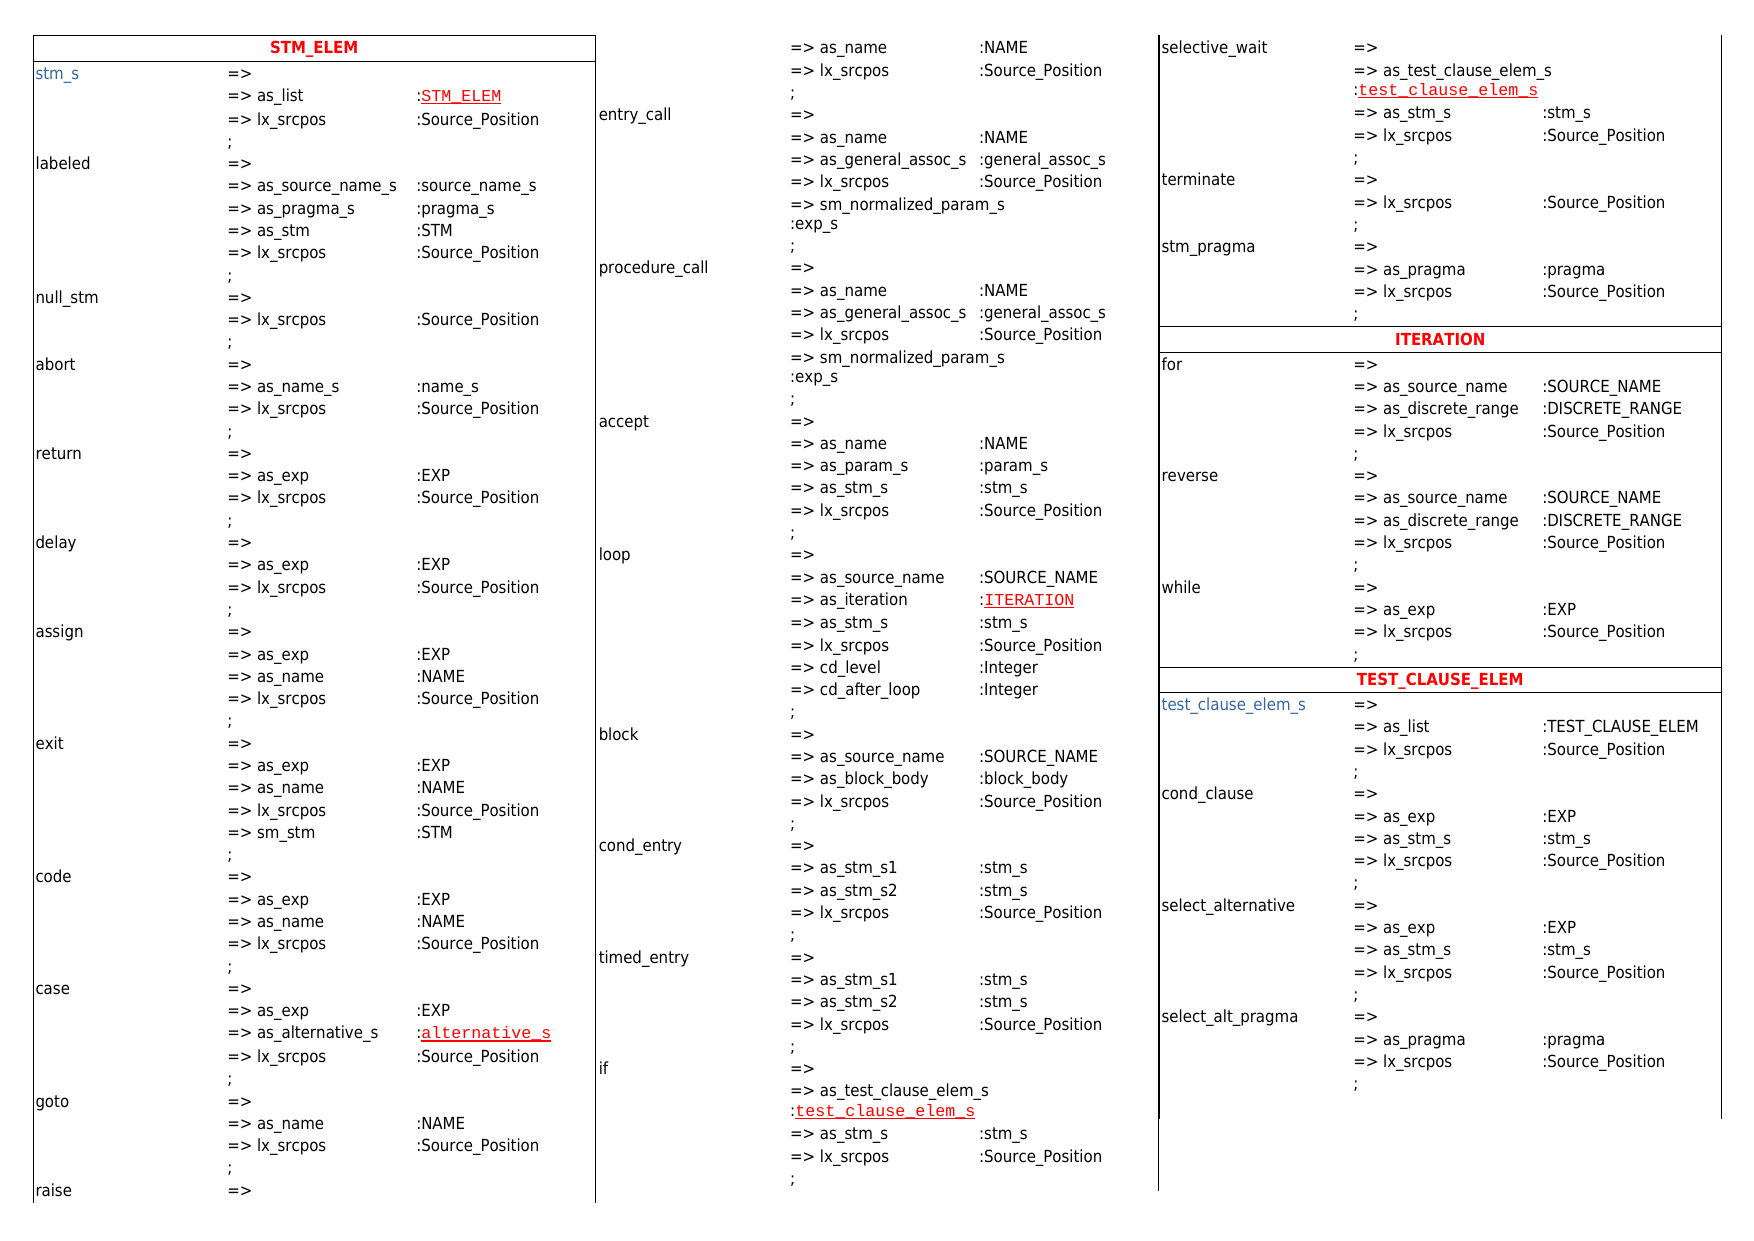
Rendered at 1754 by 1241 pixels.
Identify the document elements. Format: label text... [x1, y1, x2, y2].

text => as_exp :EXP [34, 555, 595, 578]
text assign => [34, 622, 595, 644]
text => as_stm_s :stm_s [1160, 829, 1721, 851]
text delay => [34, 533, 595, 555]
text => as_source_name_s :source_name_s [34, 176, 595, 199]
text => lx_srcpos :Source_Position [596, 172, 1158, 194]
text => as_name :NAME [596, 35, 1158, 61]
text => sm_normalized_param_s :exp_s [596, 347, 1158, 389]
text => lx_srcpos :Source_Position [34, 578, 595, 600]
text code => [34, 867, 595, 890]
text while => [1160, 578, 1721, 600]
text => lx_srcpos :Source_Position [596, 903, 1158, 925]
text ; [34, 266, 595, 288]
text => lx_srcpos :Source_Position [596, 501, 1158, 523]
text ; [596, 1169, 1158, 1191]
text select_alternative => [1160, 896, 1721, 918]
text ; [1160, 215, 1721, 237]
text => lx_srcpos :Source_Position [34, 801, 595, 823]
text => as_stm_s :stm_s [1160, 103, 1721, 126]
text cond_clause => [1160, 784, 1721, 807]
text => lx_srcpos :Source_Position [596, 792, 1158, 814]
text ; [596, 1037, 1158, 1059]
text => as_list :TEST_CLAUSE_ELEM [1160, 717, 1721, 740]
text => lx_srcpos :Source_Position [34, 310, 595, 332]
text => cd_level :Integer [596, 658, 1158, 680]
text ; [34, 511, 595, 533]
text ; [596, 702, 1158, 725]
text => as_source_name :SOURCE_NAME [1160, 488, 1721, 511]
text => as_exp :EXP [34, 1001, 595, 1023]
text => as_exp :EXP [1160, 600, 1721, 622]
text => as_stm_s :stm_s [1160, 940, 1721, 963]
text accept => [596, 411, 1158, 434]
text => as_stm_s1 :stm_s [596, 858, 1158, 881]
text => as_exp :EXP [1160, 918, 1721, 940]
text ; [1160, 304, 1721, 326]
text => lx_srcpos :Source_Position [1160, 126, 1721, 148]
text ; [596, 236, 1158, 258]
text ; [34, 332, 595, 355]
text STM_ELEM [34, 36, 595, 61]
text => as_name :NAME [596, 434, 1158, 456]
text => lx_srcpos :Source_Position [34, 934, 595, 957]
text => as_source_name :SOURCE_NAME [1160, 377, 1721, 399]
text raise => [34, 1181, 595, 1203]
text => lx_srcpos :Source_Position [596, 1014, 1158, 1037]
text ; [1160, 644, 1721, 667]
text => as_source_name :SOURCE_NAME [596, 747, 1158, 769]
text => as_test_clause_elem_s :test_clause_elem_s [1160, 61, 1721, 103]
text => as_exp :EXP [34, 644, 595, 667]
text ; [1160, 444, 1721, 466]
text => lx_srcpos :Source_Position [1160, 851, 1721, 873]
text => as_param_s :param_s [596, 456, 1158, 478]
text => lx_srcpos :Source_Position [34, 1047, 595, 1069]
text => as_general_assoc_s :general_assoc_s [596, 303, 1158, 325]
text => lx_srcpos :Source_Position [1160, 193, 1721, 215]
text => lx_srcpos :Source_Position [1160, 533, 1721, 555]
text ; [34, 957, 595, 979]
text null_stm => [34, 288, 595, 310]
text ; [596, 925, 1158, 948]
text => as_name :NAME [596, 127, 1158, 150]
text => lx_srcpos :Source_Position [34, 399, 595, 422]
text => as_exp :EXP [34, 466, 595, 488]
text goto => [34, 1091, 595, 1114]
text entry_call => [596, 105, 1158, 127]
text => as_test_clause_elem_s :test_clause_elem_s [596, 1081, 1158, 1124]
text ; [34, 845, 595, 867]
text => as_list :STM_ELEM [34, 86, 595, 109]
text loop => [596, 545, 1158, 567]
text => lx_srcpos :Source_Position [34, 1136, 595, 1158]
text => lx_srcpos :Source_Position [596, 1146, 1158, 1169]
text => as_exp :EXP [1160, 807, 1721, 829]
text selective_wait => [1160, 35, 1721, 61]
text => as_alternative_s :alternative_s [34, 1023, 595, 1047]
text => as_pragma_s :pragma_s [34, 199, 595, 221]
text ; [1160, 1074, 1721, 1096]
text => lx_srcpos :Source_Position [1160, 422, 1721, 444]
text => as_stm_s :stm_s [596, 478, 1158, 501]
text ; [596, 83, 1158, 105]
text ; [34, 1069, 595, 1091]
text abort => [34, 355, 595, 377]
text ; [1160, 762, 1721, 784]
text => as_exp :EXP [34, 756, 595, 778]
text => as_name :NAME [34, 1114, 595, 1136]
text block => [596, 725, 1158, 747]
text => as_name :NAME [34, 778, 595, 801]
text => as_name :NAME [34, 912, 595, 934]
text => as_name_s :name_s [34, 377, 595, 399]
text terminate => [1160, 170, 1721, 193]
text => lx_srcpos :Source_Position [1160, 963, 1721, 985]
text ; [1160, 148, 1721, 170]
text ITERATION [1160, 327, 1721, 352]
text procedure_call => [596, 258, 1158, 281]
text ; [34, 600, 595, 622]
text labeled => [34, 154, 595, 176]
text ; [1160, 555, 1721, 578]
text return => [34, 444, 595, 466]
text select_alt_pragma => [1160, 1007, 1721, 1029]
text reverse => [1160, 466, 1721, 488]
text => lx_srcpos :Source_Position [596, 325, 1158, 347]
text => cd_after_loop :Integer [596, 680, 1158, 702]
text cond_entry => [596, 836, 1158, 858]
text case => [34, 979, 595, 1001]
text => as_block_body :block_body [596, 769, 1158, 792]
text => lx_srcpos :Source_Position [1160, 740, 1721, 762]
text => as_name :NAME [34, 667, 595, 689]
text => lx_srcpos :Source_Position [596, 636, 1158, 658]
text stm_s => [34, 62, 595, 86]
text => lx_srcpos :Source_Position [596, 61, 1158, 83]
text => as_discrete_range :DISCRETE_RANGE [1160, 399, 1721, 422]
text => as_pragma :pragma [1160, 1029, 1721, 1052]
text ; [596, 389, 1158, 411]
text test_clause_elem_s => [1160, 693, 1721, 717]
text for => [1160, 353, 1721, 377]
text => lx_srcpos :Source_Position [34, 109, 595, 132]
text => lx_srcpos :Source_Position [34, 243, 595, 266]
text => as_iteration :ITERATION [596, 590, 1158, 613]
text TEST_CLAUSE_ELEM [1160, 668, 1721, 692]
text => as_general_assoc_s :general_assoc_s [596, 150, 1158, 172]
text => lx_srcpos :Source_Position [34, 488, 595, 511]
text ; [34, 711, 595, 734]
text => as_stm_s :stm_s [596, 1124, 1158, 1146]
text => lx_srcpos :Source_Position [1160, 1052, 1721, 1074]
text => as_name :NAME [596, 281, 1158, 303]
text timed_entry => [596, 948, 1158, 970]
text => as_stm_s1 :stm_s [596, 970, 1158, 992]
text => as_pragma :pragma [1160, 259, 1721, 282]
text ; [596, 814, 1158, 836]
text => sm_normalized_param_s :exp_s [596, 194, 1158, 236]
text => as_exp :EXP [34, 890, 595, 912]
text => as_stm :STM [34, 221, 595, 243]
text stm_pragma => [1160, 237, 1721, 259]
text => lx_srcpos :Source_Position [34, 689, 595, 711]
text ; [1160, 873, 1721, 896]
text ; [596, 523, 1158, 545]
text => as_source_name :SOURCE_NAME [596, 567, 1158, 590]
text => sm_stm :STM [34, 823, 595, 845]
text => as_stm_s2 :stm_s [596, 992, 1158, 1014]
text => lx_srcpos :Source_Position [1160, 622, 1721, 644]
text ; [1160, 985, 1721, 1007]
text if => [596, 1059, 1158, 1081]
text => as_stm_s :stm_s [596, 613, 1158, 636]
text => as_stm_s2 :stm_s [596, 881, 1158, 903]
text ; [34, 132, 595, 154]
text => as_discrete_range :DISCRETE_RANGE [1160, 511, 1721, 533]
text exit => [34, 734, 595, 756]
text ; [34, 422, 595, 444]
text => lx_srcpos :Source_Position [1160, 282, 1721, 304]
text ; [34, 1158, 595, 1181]
